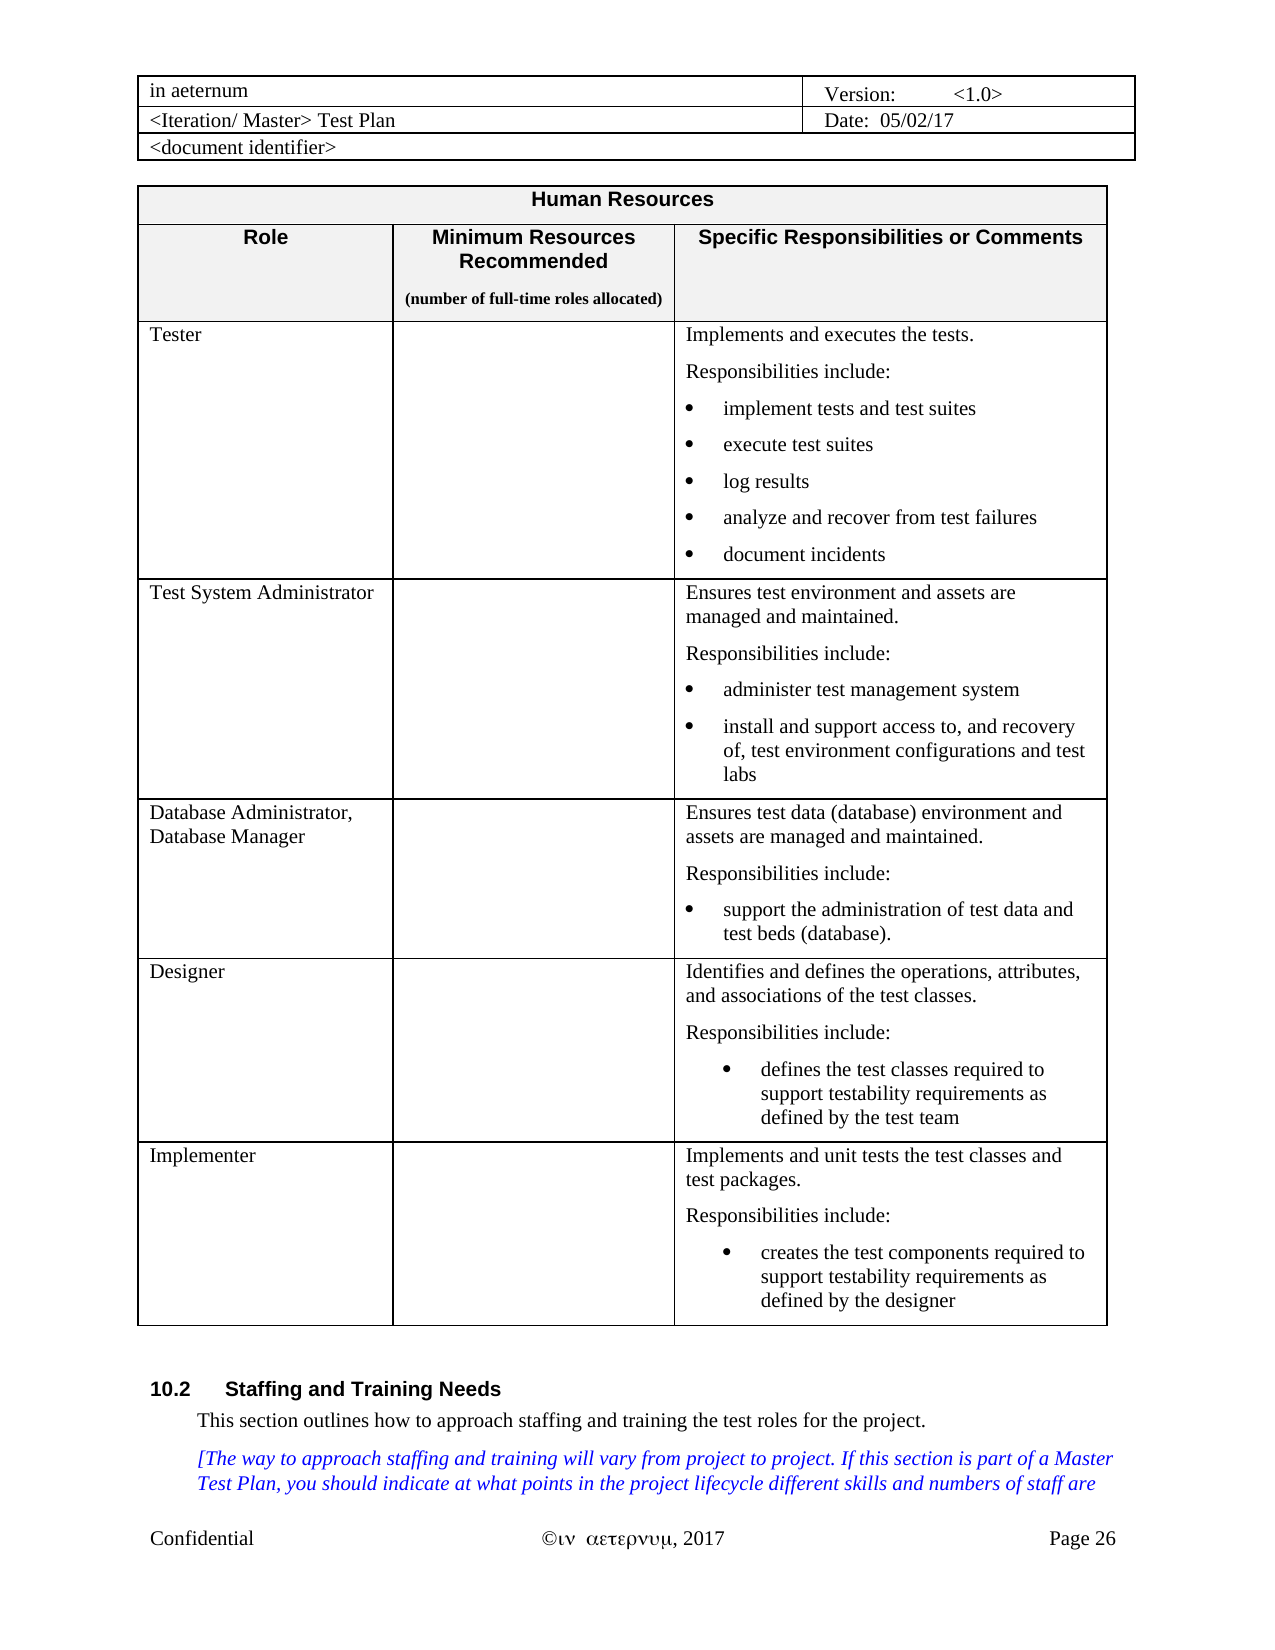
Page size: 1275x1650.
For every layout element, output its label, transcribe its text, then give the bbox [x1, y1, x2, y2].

table_cell Test System Administrator [139, 580, 392, 798]
table_cell Role [139, 225, 392, 321]
table_cell [394, 322, 674, 578]
table_cell Identifies and defines the operations, attributes, and associations of the test classes. Responsibilities include: defines the test classes required to support testability requirements as defined by the test team [675, 959, 1106, 1141]
table_cell Tester [139, 322, 392, 578]
table_cell Implements and executes the tests. Responsibilities include: implement tests and test suites execute test suites log results analyze and recover from test failures document incidents [675, 322, 1106, 578]
table_cell [394, 959, 674, 1141]
table_cell Minimum Resources Recommended (number of full-time roles allocated) [394, 225, 674, 321]
text [The way to approach staffing and training will vary from project to project. If this section is part of a Master Test Plan, you should indicate at what points in the project lifecycle different skills and numbers of staff are [197, 1445, 1125, 1495]
table_header Human Resources [139, 187, 1106, 223]
table_cell [394, 1143, 674, 1324]
table_cell Designer [139, 959, 392, 1141]
table_cell Ensures test environment and assets are managed and maintained. Responsibilities include: administer test management system install and support access to, and recovery of, test environment configurations and test labs [675, 580, 1106, 798]
table_cell Specific Responsibilities or Comments [675, 225, 1106, 321]
table_cell [394, 800, 674, 958]
table_cell [394, 580, 674, 798]
subtitle Staffing and Training Needs [150, 1376, 1125, 1401]
table_cell Database Administrator, Database Manager [139, 800, 392, 958]
table_cell Implementer [139, 1143, 392, 1324]
table_cell Ensures test data (database) environment and assets are managed and maintained. Responsibilities include: support the administration of test data and test beds (database). [675, 800, 1106, 958]
table_cell Implements and unit tests the test classes and test packages. Responsibilities include: creates the test components required to support testability requirements as defined by the designer [675, 1143, 1106, 1324]
text This section outlines how to approach staffing and training the test roles for the project. [150, 1407, 1125, 1432]
